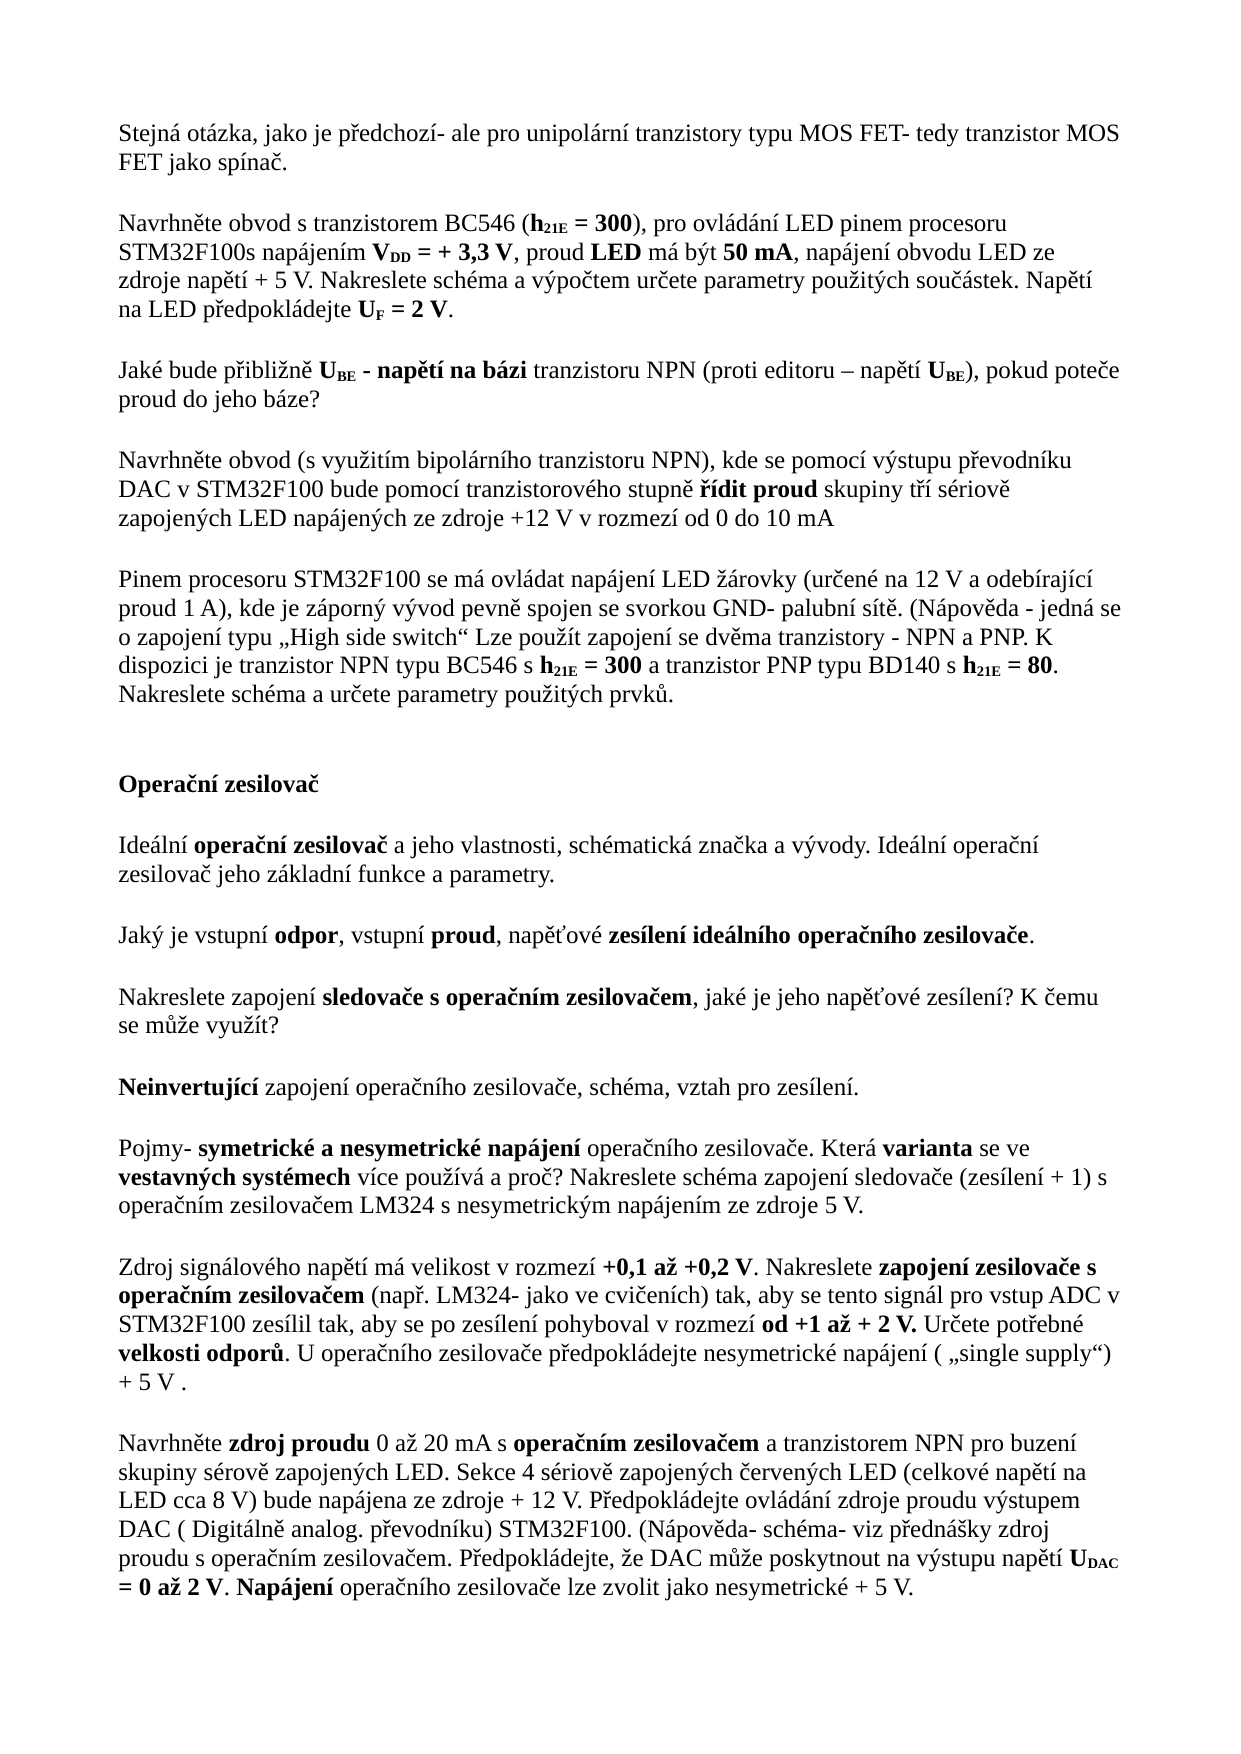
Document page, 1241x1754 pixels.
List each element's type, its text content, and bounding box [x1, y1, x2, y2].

text Navrhněte obvod s tranzistorem BC546 (h21E = 300), pro ovládání LED pinem procesoru STM32F100s napájením VDD = + 3,3 V, proud LED má být 50 mA, napájení obvodu LED ze zdroje napětí + 5 V. Nakreslete schéma a výpočtem určete parametry použitých součástek. Napětí na LED předpokládejte UF = 2 V. [118, 208, 1122, 323]
text Operační zesilovač [118, 769, 1122, 798]
text Navrhněte obvod (s využitím bipolárního tranzistoru NPN), kde se pomocí výstupu převodníku DAC v STM32F100 bude pomocí tranzistorového stupně řídit proud skupiny tří sériově zapojených LED napájených ze zdroje +12 V v rozmezí od 0 do 10 mA [118, 446, 1122, 532]
text Jaký je vstupní odpor, vstupní proud, napěťové zesílení ideálního operačního zesilovače. [118, 921, 1122, 949]
text Nakreslete zapojení sledovače s operačním zesilovačem, jaké je jeho napěťové zesílení? K čemu se může využít? [118, 982, 1122, 1039]
text Zdroj signálového napětí má velikost v rozmezí +0,1 až +0,2 V. Nakreslete zapojení zesilovače s operačním zesilovačem (např. LM324- jako ve cvičeních) tak, aby se tento signál pro vstup ADC v STM32F100 zesílil tak, aby se po zesílení pohyboval v rozmezí od +1 až + 2 V. Určete potřebné velkosti odporů. U operačního zesilovače předpokládejte nesymetrické napájení ( „single supply“) + 5 V . [118, 1252, 1122, 1396]
text Pinem procesoru STM32F100 se má ovládat napájení LED žárovky (určené na 12 V a odebírající proud 1 A), kde je záporný vývod pevně spojen se svorkou GND- palubní sítě. (Nápověda - jedná se o zapojení typu „High side switch“ Lze použít zapojení se dvěma tranzistory - NPN a PNP. K dispozici je tranzistor NPN typu BC546 s h21E = 300 a tranzistor PNP typu BD140 s h21E = 80. Nakreslete schéma a určete parametry použitých prvků. [118, 564, 1122, 737]
text Ideální operační zesilovač a jeho vlastnosti, schématická značka a vývody. Ideální operační zesilovač jeho základní funkce a parametry. [118, 831, 1122, 888]
text Pojmy- symetrické a nesymetrické napájení operačního zesilovače. Která varianta se ve vestavných systémech více používá a proč? Nakreslete schéma zapojení sledovače (zesílení + 1) s operačním zesilovačem LM324 s nesymetrickým napájením ze zdroje 5 V. [118, 1133, 1122, 1219]
text Jaké bude přibližně UBE - napětí na bázi tranzistoru NPN (proti editoru – napětí UBE), pokud poteče proud do jeho báze? [118, 356, 1122, 413]
text Stejná otázka, jako je předchozí- ale pro unipolární tranzistory typu MOS FET- tedy tranzistor MOS FET jako spínač. [118, 118, 1122, 176]
text Neinvertující zapojení operačního zesilovače, schéma, vztah pro zesílení. [118, 1072, 1122, 1101]
text Navrhněte zdroj proudu 0 až 20 mA s operačním zesilovačem a tranzistorem NPN pro buzení skupiny sérově zapojených LED. Sekce 4 sériově zapojených červených LED (celkové napětí na LED cca 8 V) bude napájena ze zdroje + 12 V. Předpokládejte ovládání zdroje proudu výstupem DAC ( Digitálně analog. převodníku) STM32F100. (Nápověda- schéma- viz přednášky zdroj proudu s operačním zesilovačem. Předpokládejte, že DAC může poskytnout na výstupu napětí UDAC = 0 až 2 V. Napájení operačního zesilovače lze zvolit jako nesymetrické + 5 V. [118, 1428, 1122, 1601]
